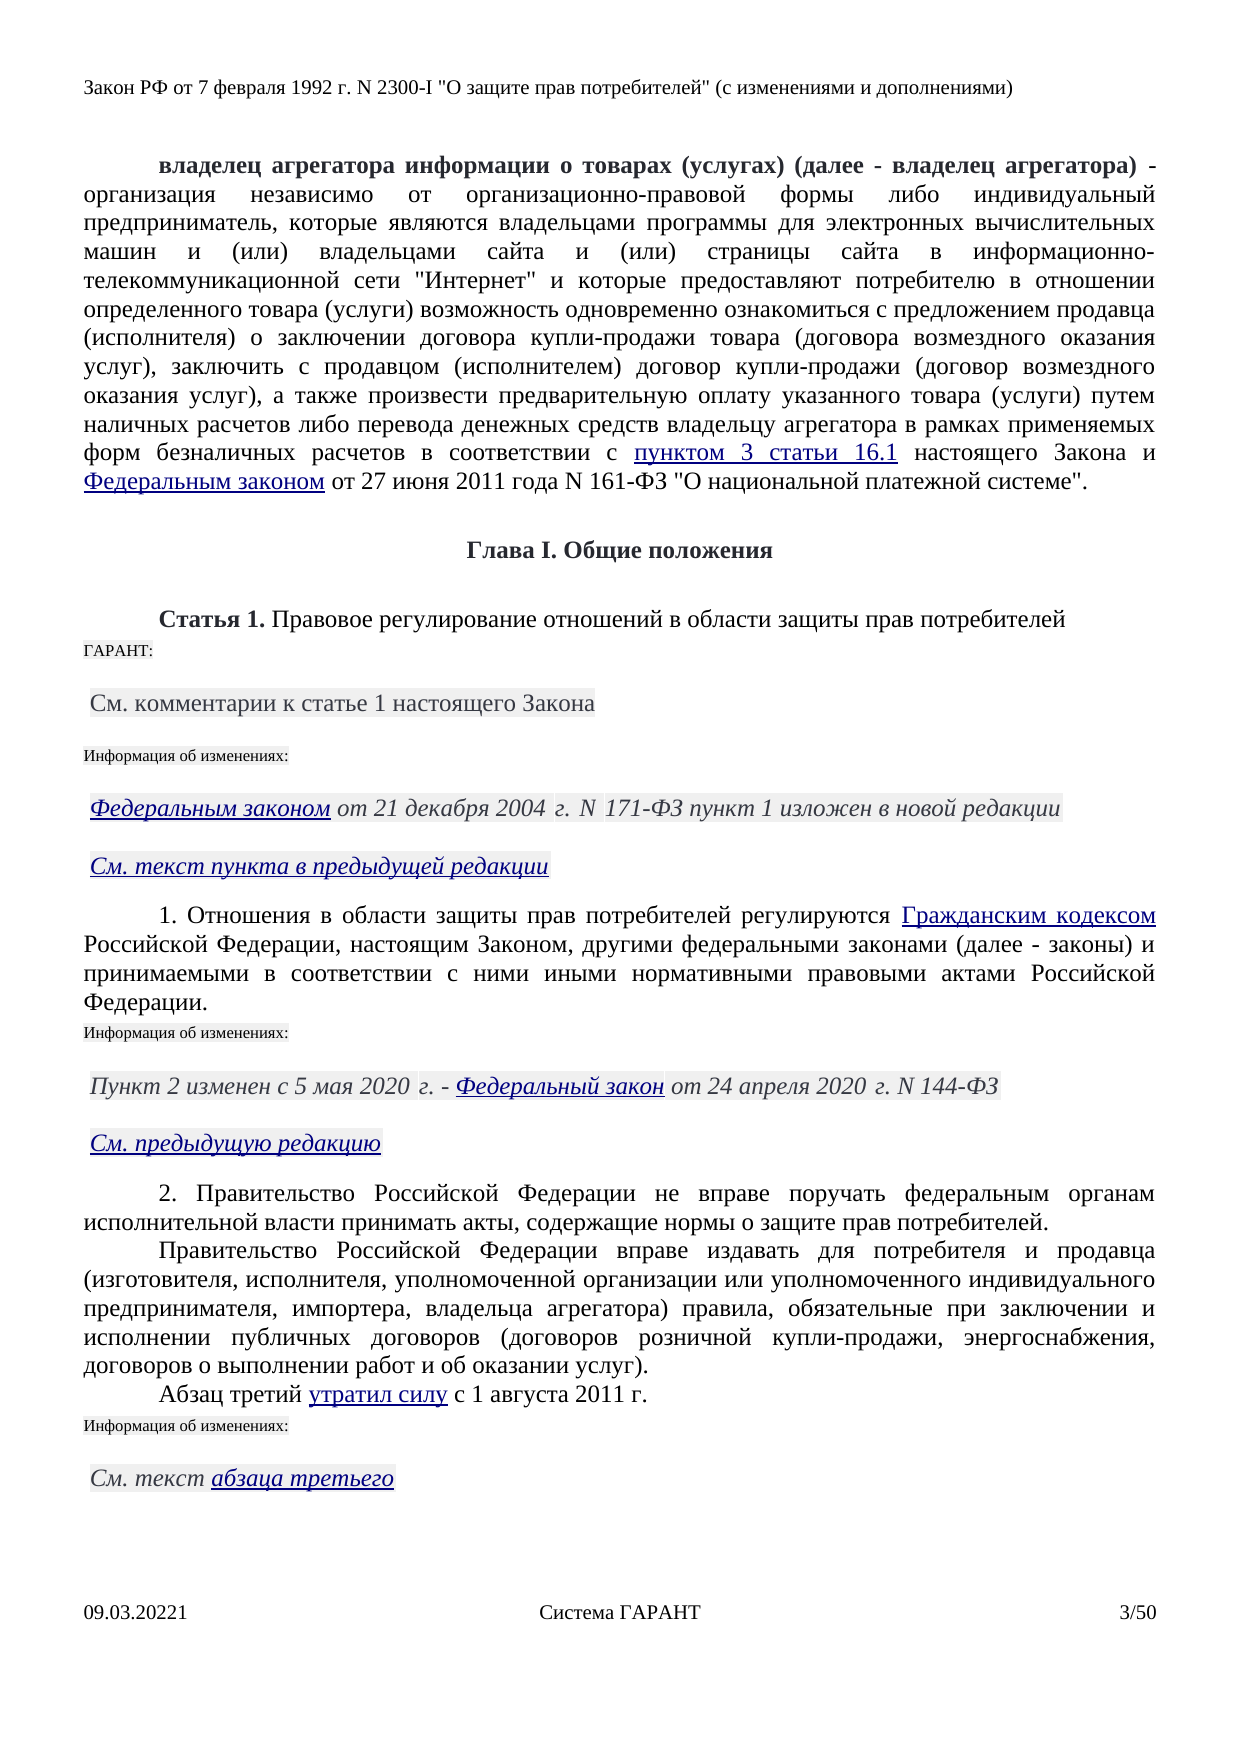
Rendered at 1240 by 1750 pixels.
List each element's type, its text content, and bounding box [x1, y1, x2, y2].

text См. текст пункта в предыдущей редакции [83, 851, 1156, 879]
text См. текст абзаца третьего [83, 1463, 1156, 1492]
text Абзац третий утратил силу с 1 августа 2011 г. [83, 1379, 1156, 1408]
text 2. Правительство Российской Федерации не вправе поручать федеральным органам исполнительной власти принимать акты, содержащие нормы о защите прав потребителей. [83, 1178, 1156, 1235]
text 1. Отношения в области защиты прав потребителей регулируются Гражданским кодексом Российской Федерации, настоящим Законом, другими федеральными законами (далее - законы) и принимаемыми в соответствии с ними иными нормативными правовыми актами Российской Федерации. [83, 900, 1156, 1015]
text См. комментарии к статье 1 настоящего Закона [83, 688, 1156, 717]
text Правительство Российской Федерации вправе издавать для потребителя и продавца (изготовителя, исполнителя, уполномоченной организации или уполномоченного индивидуального предпринимателя, импортера, владельца агрегатора) правила, обязательные при заключении и исполнении публичных договоров (договоров розничной купли-продажи, энергоснабжения, договоров о выполнении работ и об оказании услуг). [83, 1235, 1156, 1379]
text Информация об изменениях: [83, 746, 1156, 765]
text Информация об изменениях: [83, 1023, 1156, 1042]
text Федеральным законом от 21 декабря 2004 г. N 171-ФЗ пункт 1 изложен в новой редакции [83, 793, 1156, 822]
text ГАРАНТ: [83, 640, 1156, 659]
text Информация об изменениях: [83, 1416, 1156, 1435]
text владелец агрегатора информации о товарах (услугах) (далее - владелец агрегатора) - организация независимо от организационно-правовой формы либо индивидуальный предприниматель, которые являются владельцами программы для электронных вычислительных машин и (или) владельцами сайта и (или) страницы сайта в информационно-телекоммуникационной сети "Интернет" и которые предоставляют потребителю в отношении определенного товара (услуги) возможность одновременно ознакомиться с предложением продавца (исполнителя) о заключении договора купли-продажи товара (договора возмездного оказания услуг), заключить с продавцом (исполнителем) договор купли-продажи (договор возмездного оказания услуг), а также произвести предварительную оплату указанного товара (услуги) путем наличных расчетов либо перевода денежных средств владельцу агрегатора в рамках применяемых форм безналичных расчетов в соответствии с пунктом 3 статьи 16.1 настоящего Закона и Федеральным законом от 27 июня 2011 года N 161-ФЗ "О национальной платежной системе". [83, 150, 1156, 495]
subtitle Глава I. Общие положения [83, 535, 1156, 564]
text См. предыдущую редакцию [83, 1128, 1156, 1157]
text Статья 1. Правовое регулирование отношений в области защиты прав потребителей [158, 604, 1156, 632]
text Пункт 2 изменен с 5 мая 2020 г. - Федеральный закон от 24 апреля 2020 г. N 144-ФЗ [83, 1071, 1156, 1100]
